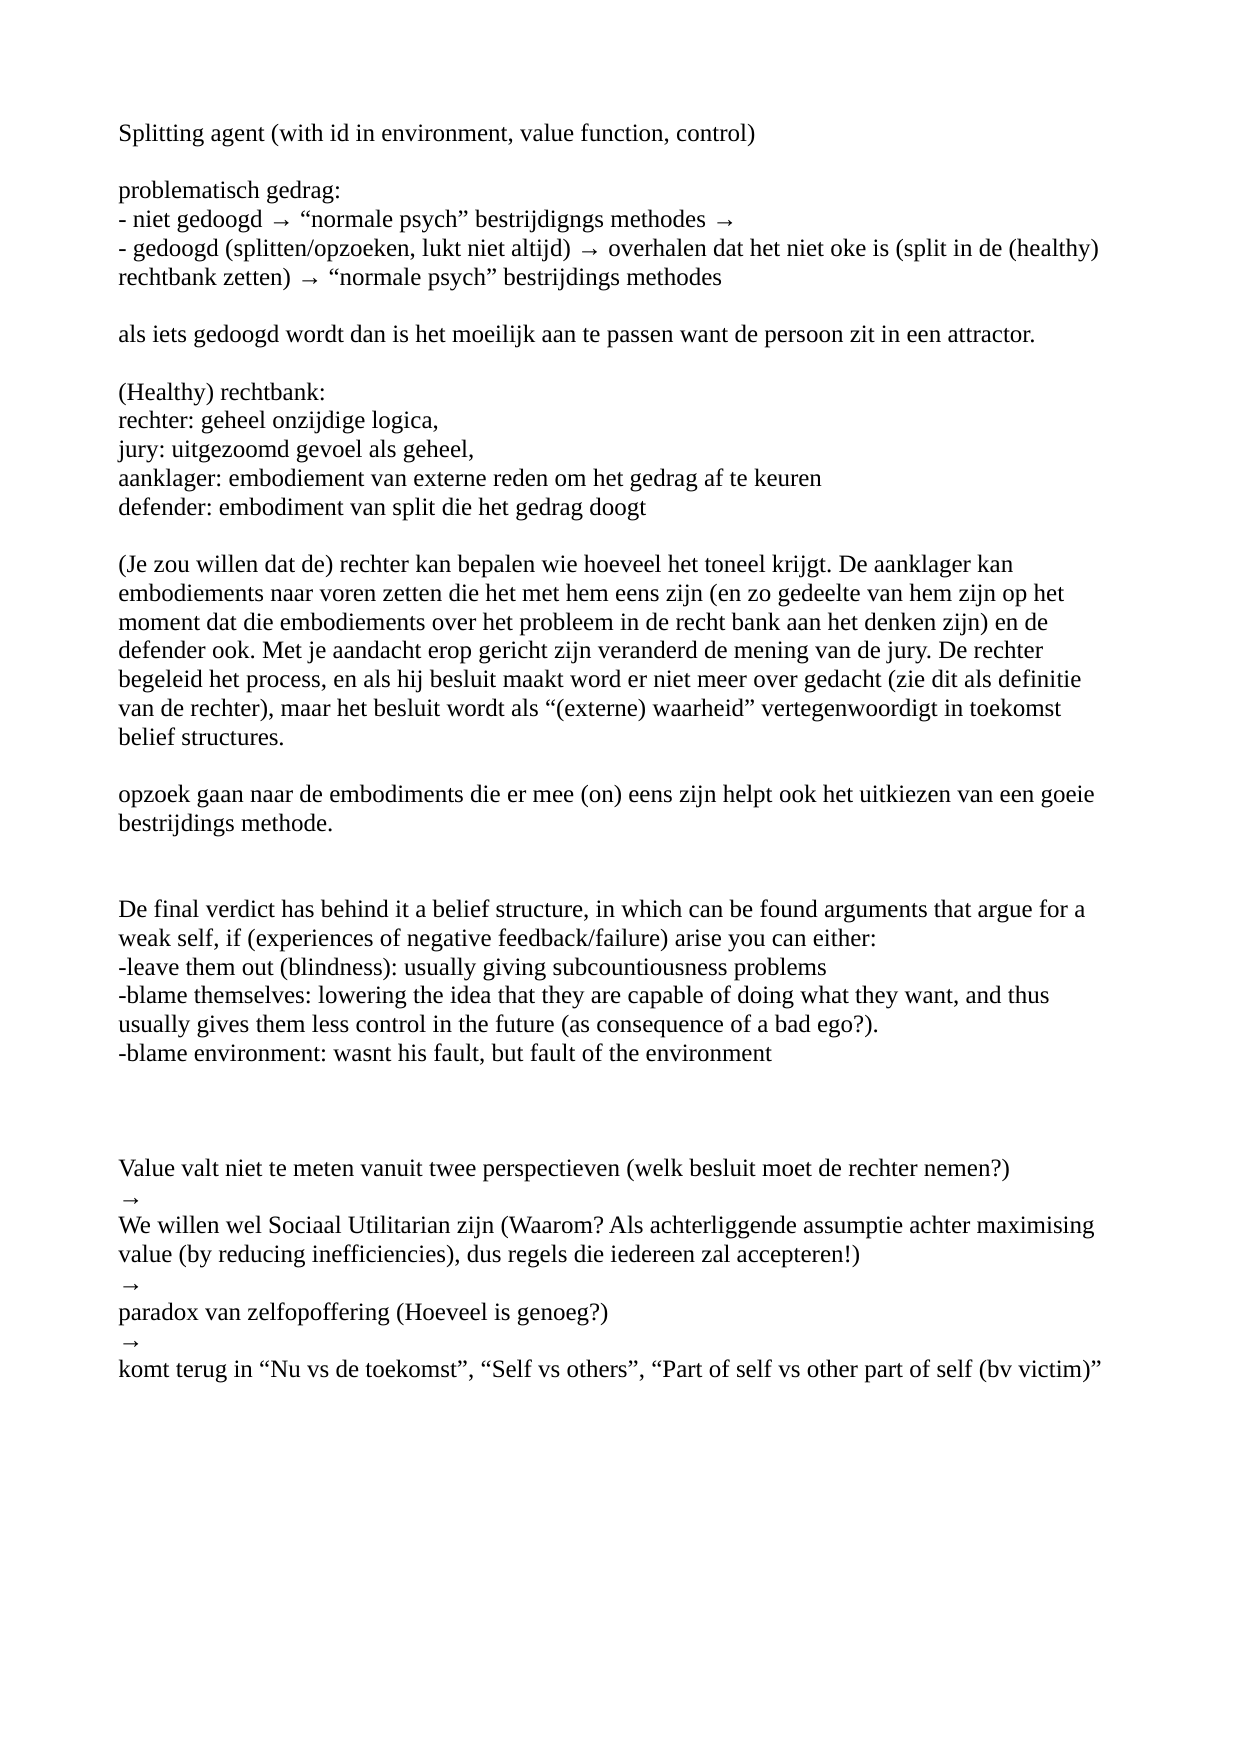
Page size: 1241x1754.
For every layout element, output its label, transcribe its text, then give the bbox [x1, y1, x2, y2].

text aanklager: embodiement van externe reden om het gedrag af te keuren [118, 463, 1122, 492]
text - niet gedoogd → “normale psych” bestrijdigngs methodes → [118, 204, 1122, 233]
text We willen wel Sociaal Utilitarian zijn (Waarom? Als achterliggende assumptie achter maximising value (by reducing inefficiencies), dus regels die iedereen zal accepteren!) [118, 1211, 1122, 1268]
text → [118, 1326, 1122, 1354]
text -blame themselves: lowering the idea that they are capable of doing what they want, and thus usually gives them less control in the future (as consequence of a bad ego?). [118, 981, 1122, 1038]
text -leave them out (blindness): usually giving subcountiousness problems [118, 952, 1122, 981]
text Value valt niet te meten vanuit twee perspectieven (welk besluit moet de rechter nemen?) [118, 1153, 1122, 1182]
text Splitting agent (with id in environment, value function, control) [118, 118, 1122, 147]
text De final verdict has behind it a belief structure, in which can be found arguments that argue for a weak self, if (experiences of negative feedback/failure) arise you can either: [118, 894, 1122, 952]
text (Je zou willen dat de) rechter kan bepalen wie hoeveel het toneel krijgt. De aanklager kan embodiements naar voren zetten die het met hem eens zijn (en zo gedeelte van hem zijn op het moment dat die embodiements over het probleem in de recht bank aan het denken zijn) en de defender ook. Met je aandacht erop gericht zijn veranderd de mening van de jury. De rechter begeleid het process, en als hij besluit maakt word er niet meer over gedacht (zie dit als definitie van de rechter), maar het besluit wordt als “(externe) waarheid” vertegenwoordigt in toekomst belief structures. [118, 549, 1122, 751]
text opzoek gaan naar de embodiments die er mee (on) eens zijn helpt ook het uitkiezen van een goeie bestrijdings methode. [118, 779, 1122, 837]
text -blame environment: wasnt his fault, but fault of the environment [118, 1038, 1122, 1067]
text (Healthy) rechtbank: [118, 377, 1122, 406]
text komt terug in “Nu vs de toekomst”, “Self vs others”, “Part of self vs other part of self (bv victim)” [118, 1354, 1122, 1383]
text problematisch gedrag: [118, 176, 1122, 204]
text → [118, 1268, 1122, 1297]
text paradox van zelfopoffering (Hoeveel is genoeg?) [118, 1297, 1122, 1326]
text jury: uitgezoomd gevoel als geheel, [118, 434, 1122, 463]
text rechter: geheel onzijdige logica, [118, 406, 1122, 434]
text als iets gedoogd wordt dan is het moeilijk aan te passen want de persoon zit in een attractor. [118, 319, 1122, 348]
text defender: embodiment van split die het gedrag doogt [118, 492, 1122, 521]
text → [118, 1182, 1122, 1211]
text - gedoogd (splitten/opzoeken, lukt niet altijd) → overhalen dat het niet oke is (split in de (healthy) rechtbank zetten) → “normale psych” bestrijdings methodes [118, 233, 1122, 291]
